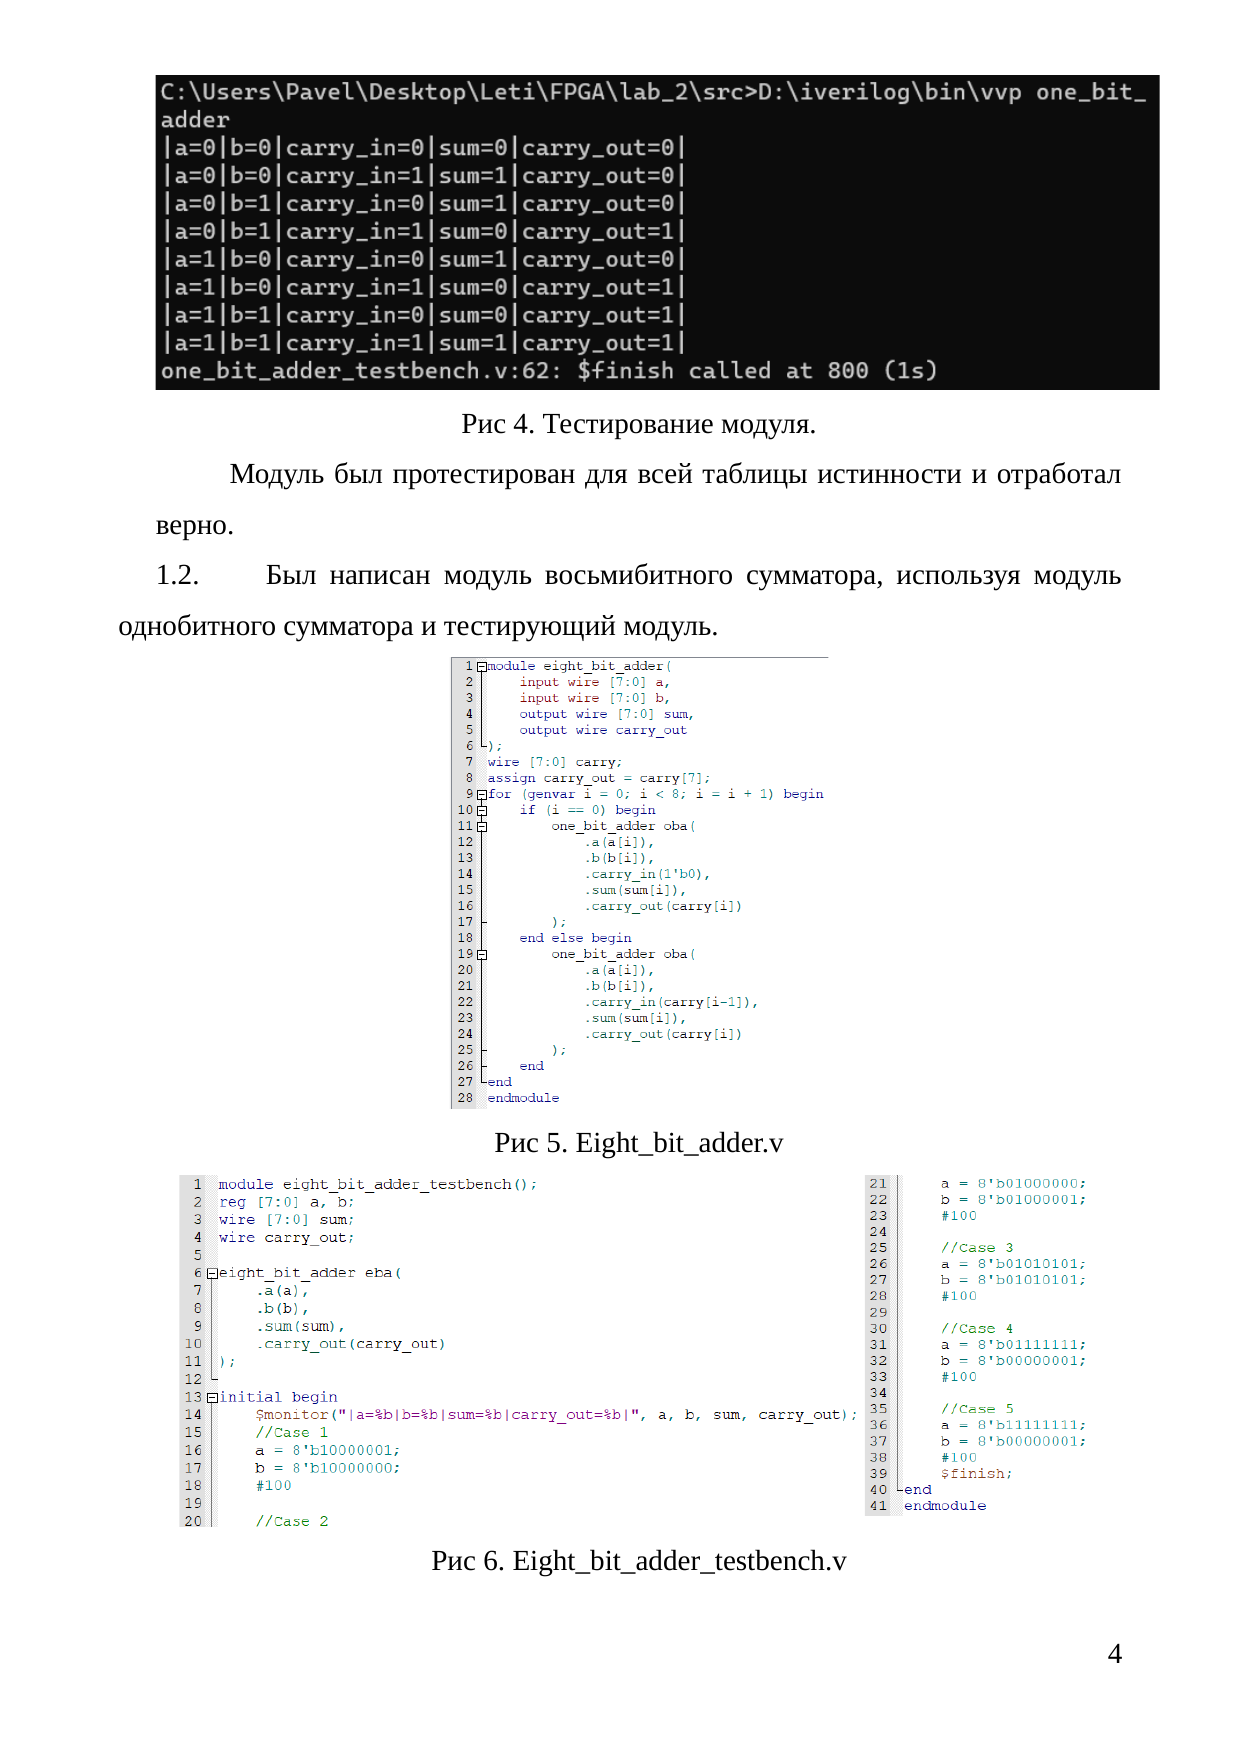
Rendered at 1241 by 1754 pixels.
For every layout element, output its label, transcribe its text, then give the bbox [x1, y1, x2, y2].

text Рис 6. Eight_bit_adder_testbench.v [156, 1543, 1122, 1577]
text Рис 5. Eight_bit_adder.v [156, 1125, 1122, 1159]
text Модуль был протестирован для всей таблицы истинности и отработал верно. [156, 457, 1122, 541]
text Рис 4. Тестирование модуля. [156, 406, 1122, 440]
list Был написан модуль восьмибитного сумматора, используя модуль однобитного сумматора и тестирующий модуль. [118, 557, 1122, 641]
